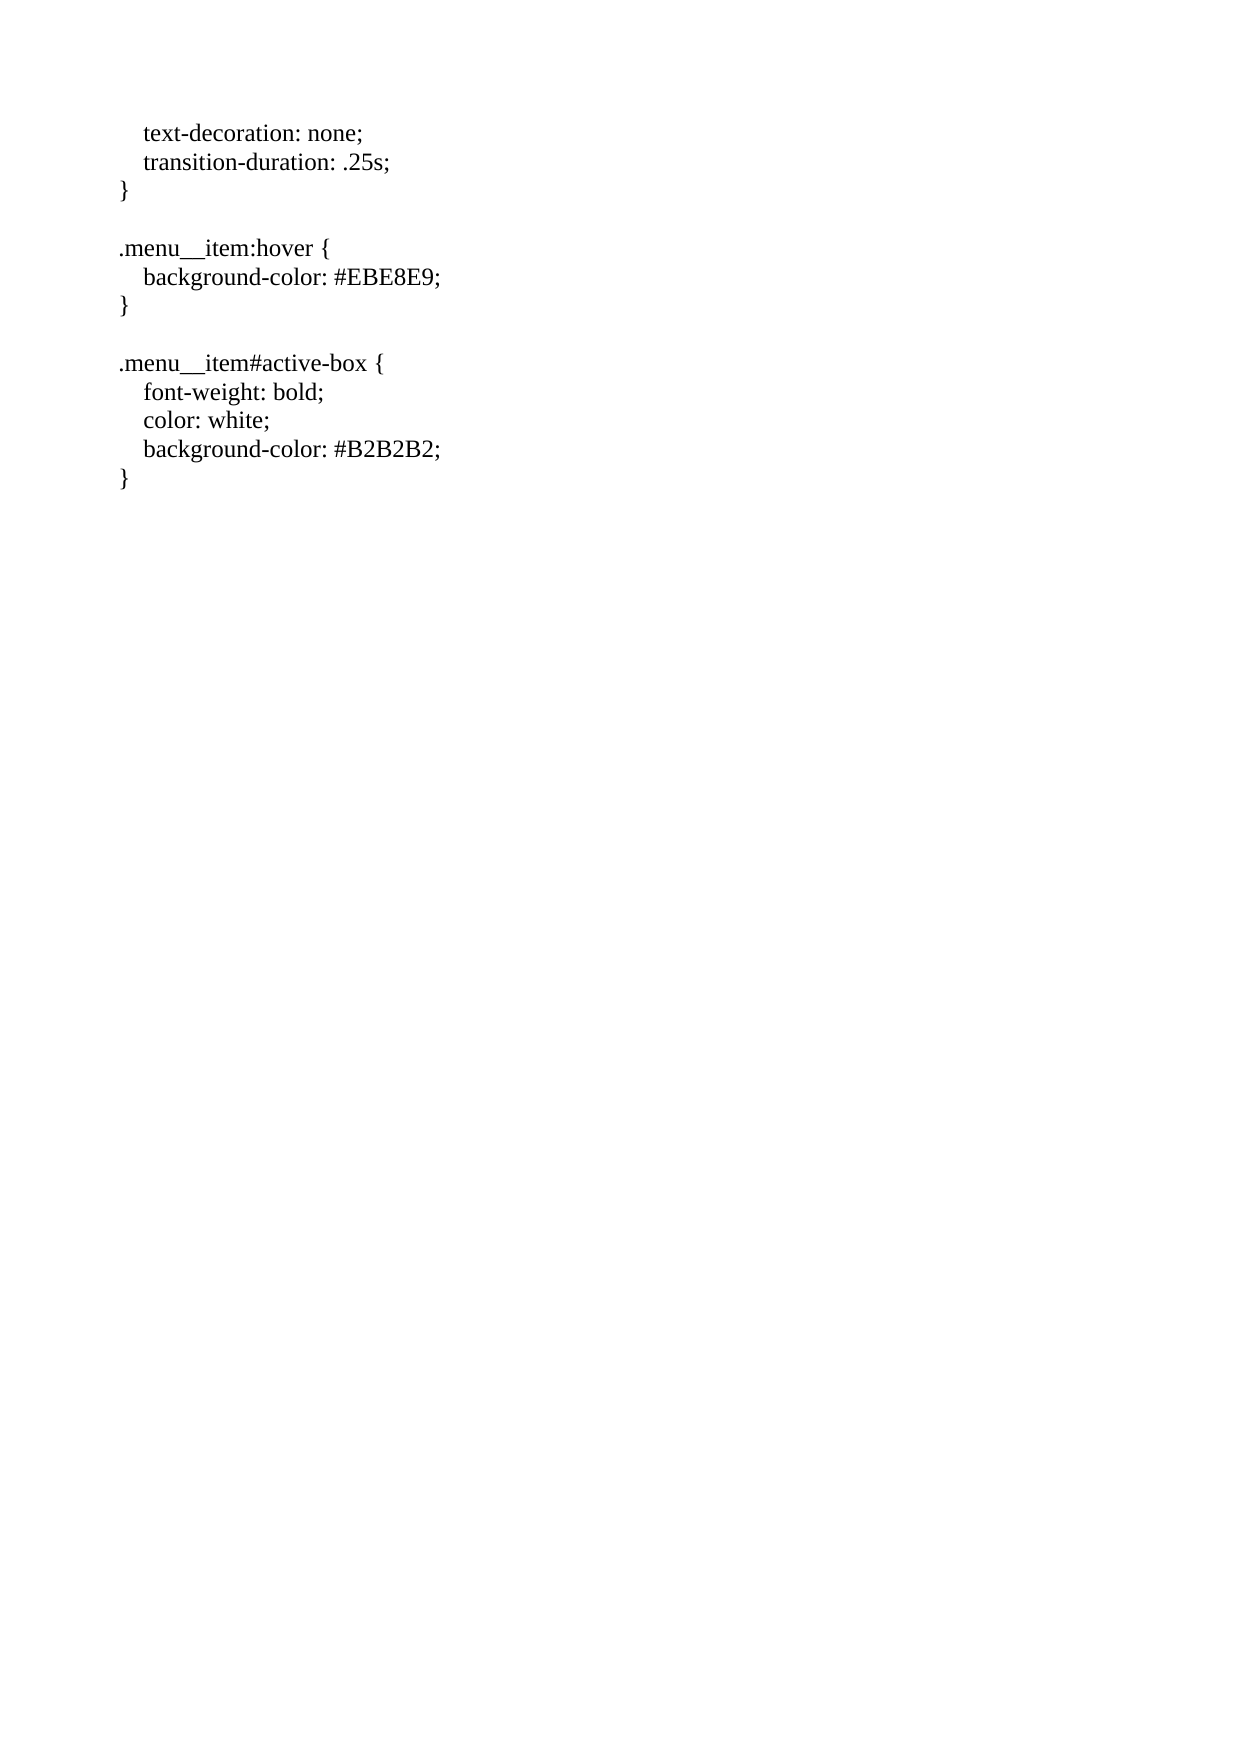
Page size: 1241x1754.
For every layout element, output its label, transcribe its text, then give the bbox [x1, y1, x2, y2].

text } [118, 463, 1122, 492]
text background-color: #B2B2B2; [118, 434, 1122, 463]
text font-weight: bold; [118, 377, 1122, 406]
text .menu__item#active-box { [118, 348, 1122, 377]
text } [118, 291, 1122, 319]
text text-decoration: none; [118, 118, 1122, 147]
text transition-duration: .25s; [118, 147, 1122, 176]
text background-color: #EBE8E9; [118, 262, 1122, 291]
text } [118, 176, 1122, 204]
text color: white; [118, 406, 1122, 434]
text .menu__item:hover { [118, 233, 1122, 262]
